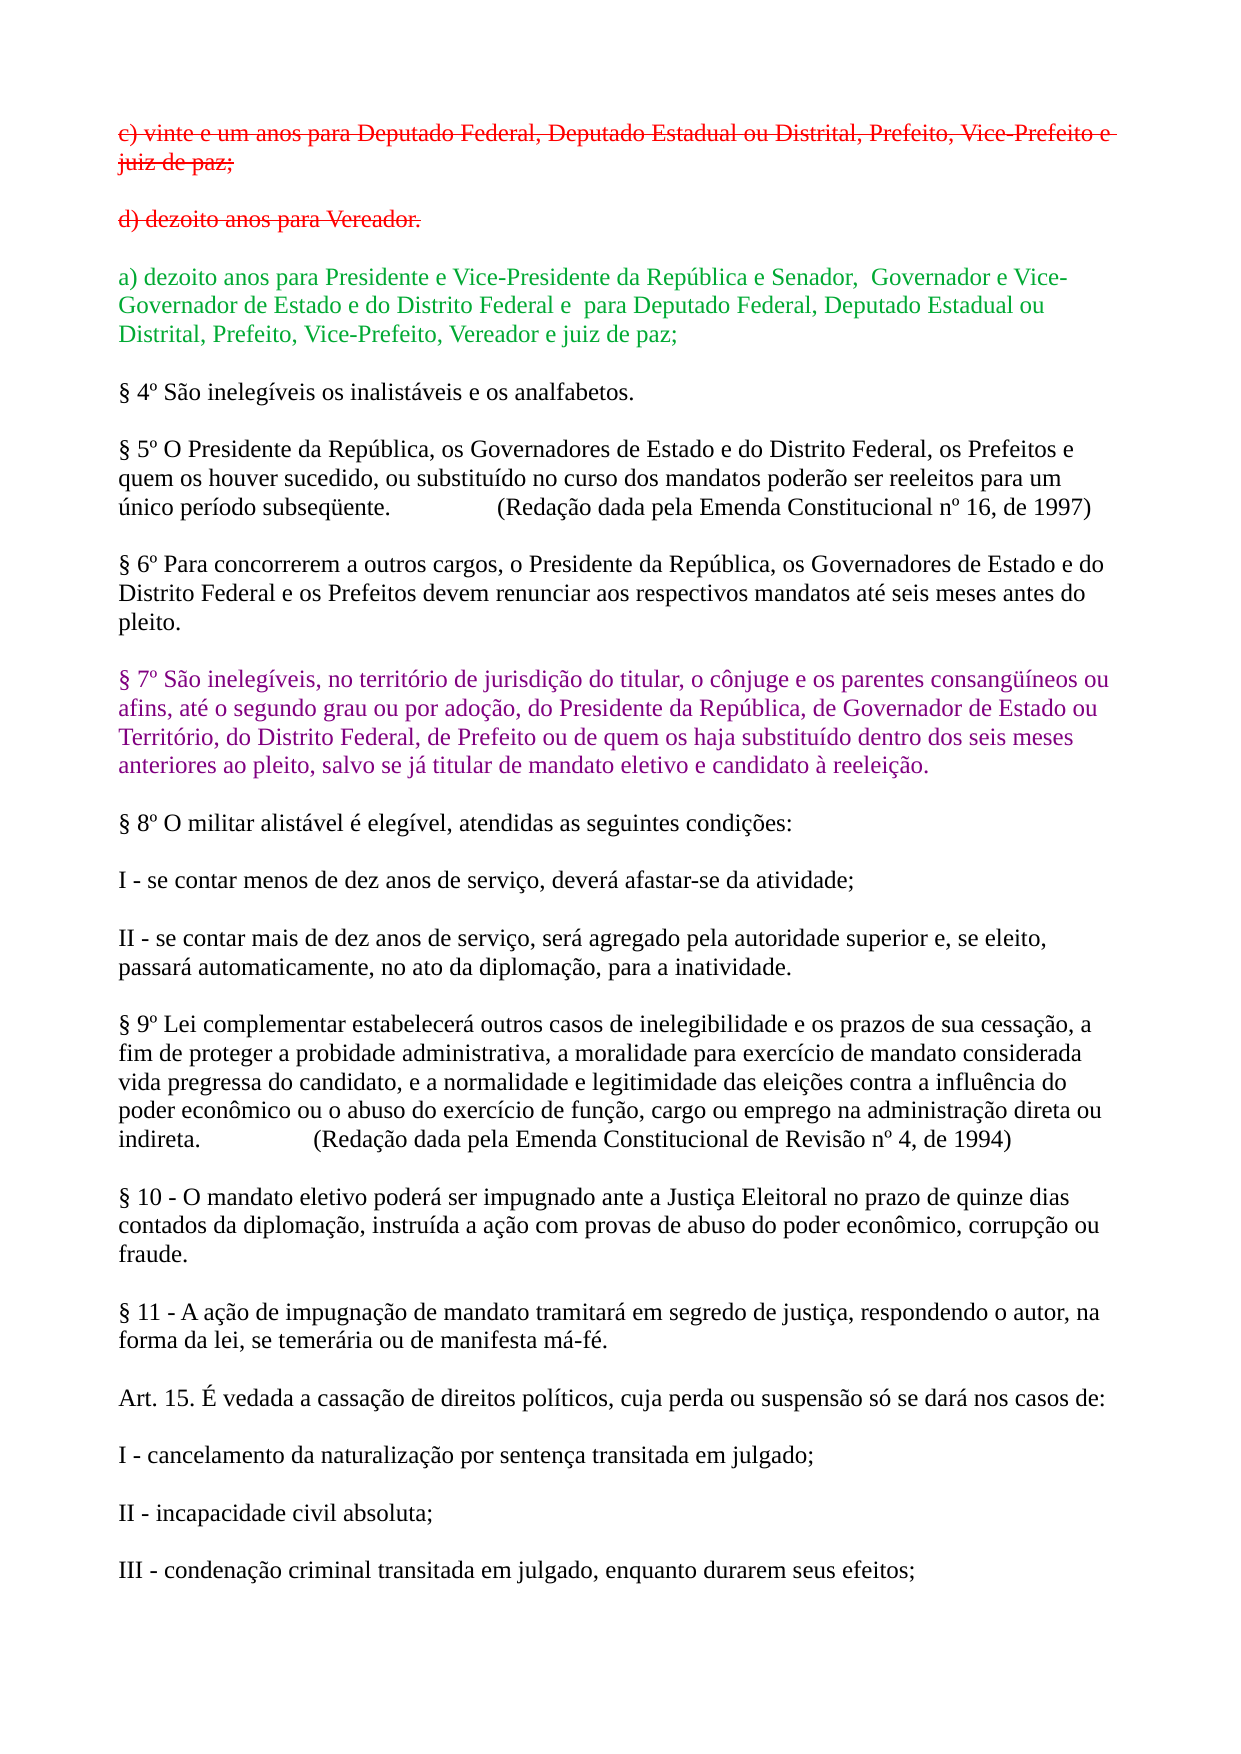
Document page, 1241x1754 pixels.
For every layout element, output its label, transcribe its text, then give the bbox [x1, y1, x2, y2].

text § 5º O Presidente da República, os Governadores de Estado e do Distrito Federal, os Prefeitos e quem os houver sucedido, ou substituído no curso dos mandatos poderão ser reeleitos para um único período subseqüente. (Redação dada pela Emenda Constitucional nº 16, de 1997) [118, 434, 1122, 521]
text § 7º São inelegíveis, no território de jurisdição do titular, o cônjuge e os parentes consangüíneos ou afins, até o segundo grau ou por adoção, do Presidente da República, de Governador de Estado ou Território, do Distrito Federal, de Prefeito ou de quem os haja substituído dentro dos seis meses anteriores ao pleito, salvo se já titular de mandato eletivo e candidato à reeleição. [118, 664, 1122, 779]
text § 6º Para concorrerem a outros cargos, o Presidente da República, os Governadores de Estado e do Distrito Federal e os Prefeitos devem renunciar aos respectivos mandatos até seis meses antes do pleito. [118, 549, 1122, 636]
text § 10 - O mandato eletivo poderá ser impugnado ante a Justiça Eleitoral no prazo de quinze dias contados da diplomação, instruída a ação com provas de abuso do poder econômico, corrupção ou fraude. [118, 1182, 1122, 1268]
text § 11 - A ação de impugnação de mandato tramitará em segredo de justiça, respondendo o autor, na forma da lei, se temerária ou de manifesta má-fé. [118, 1297, 1122, 1354]
text d) dezoito anos para Vereador. [118, 204, 1122, 233]
text II - incapacidade civil absoluta; [118, 1498, 1122, 1527]
text I - cancelamento da naturalização por sentença transitada em julgado; [118, 1441, 1122, 1469]
text a) dezoito anos para Presidente e Vice-Presidente da República e Senador, Governador e Vice-Governador de Estado e do Distrito Federal e para Deputado Federal, Deputado Estadual ou Distrital, Prefeito, Vice-Prefeito, Vereador e juiz de paz; [118, 262, 1122, 348]
text II - se contar mais de dez anos de serviço, será agregado pela autoridade superior e, se eleito, passará automaticamente, no ato da diplomação, para a inatividade. [118, 923, 1122, 981]
text § 8º O militar alistável é elegível, atendidas as seguintes condições: [118, 808, 1122, 837]
text § 4º São inelegíveis os inalistáveis e os analfabetos. [118, 377, 1122, 406]
text Art. 15. É vedada a cassação de direitos políticos, cuja perda ou suspensão só se dará nos casos de: [118, 1383, 1122, 1412]
text I - se contar menos de dez anos de serviço, deverá afastar-se da atividade; [118, 866, 1122, 894]
text III - condenação criminal transitada em julgado, enquanto durarem seus efeitos; [118, 1556, 1122, 1584]
text § 9º Lei complementar estabelecerá outros casos de inelegibilidade e os prazos de sua cessação, a fim de proteger a probidade administrativa, a moralidade para exercício de mandato considerada vida pregressa do candidato, e a normalidade e legitimidade das eleições contra a influência do poder econômico ou o abuso do exercício de função, cargo ou emprego na administração direta ou indireta. (Redação dada pela Emenda Constitucional de Revisão nº 4, de 1994) [118, 1009, 1122, 1153]
text c) vinte e um anos para Deputado Federal, Deputado Estadual ou Distrital, Prefeito, Vice-Prefeito e juiz de paz; [118, 118, 1122, 176]
